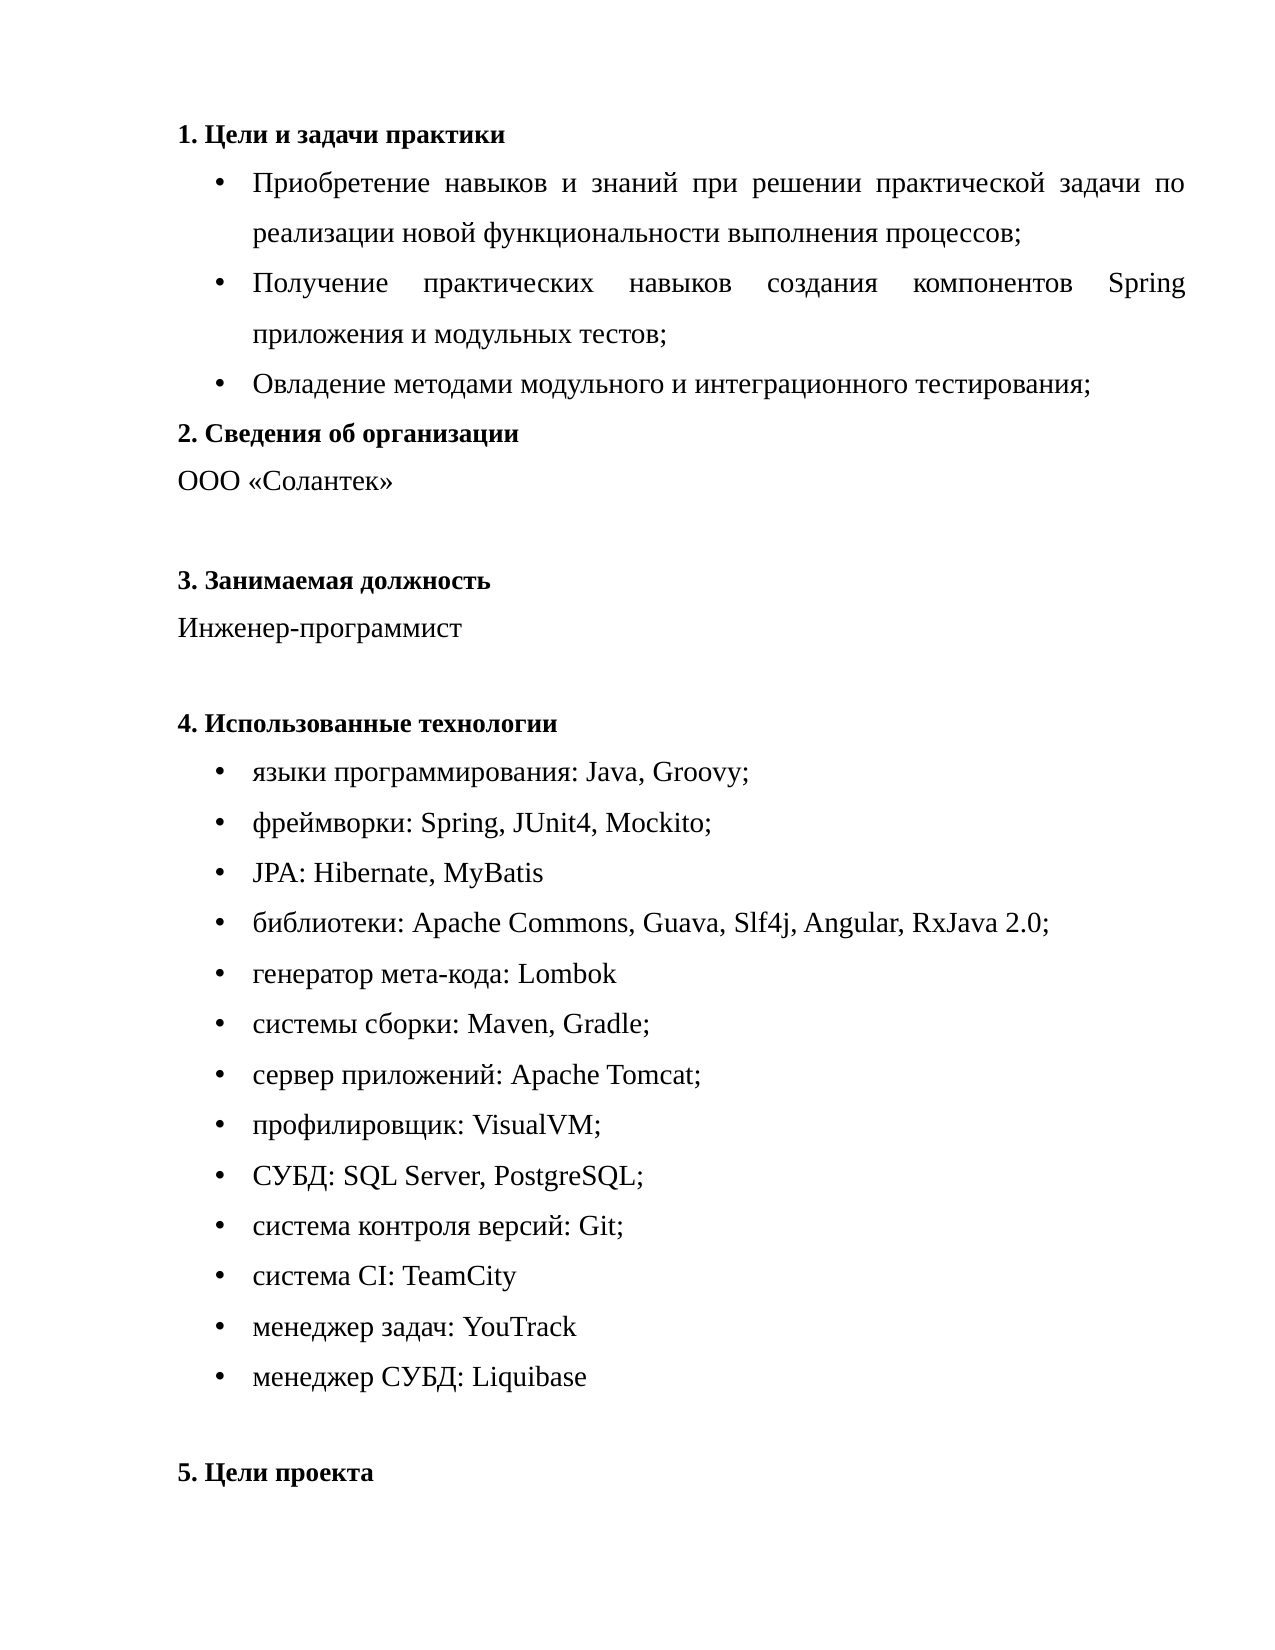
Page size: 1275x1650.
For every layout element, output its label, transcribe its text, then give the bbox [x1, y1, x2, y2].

list система CI: TeamCity [215, 1258, 1186, 1292]
list сервер приложений: Apache Tomcat; [215, 1057, 1186, 1090]
list Приобретение навыков и знаний при решении практической задачи по реализации новой функциональности выполнения процессов; [215, 165, 1186, 249]
list библиотеки: Apache Commons, Guava, Slf4j, Angular, RxJava 2.0; [215, 906, 1186, 939]
list JPA: Hibernate, MyBatis [215, 855, 1186, 889]
list 5. Цели проекта [177, 1456, 1186, 1487]
list системы сборки: Maven, Gradle; [215, 1006, 1186, 1040]
list 3. Занимаемая должность [177, 564, 1186, 595]
list 4. Использованные технологии [177, 708, 1186, 739]
list языки программирования: Java, Groovy; [215, 754, 1186, 788]
list Получение практических навыков создания компонентов Spring приложения и модульных тестов; [215, 266, 1186, 349]
list система контроля версий: Git; [215, 1208, 1186, 1242]
list профилировщик: VisualVM; [215, 1107, 1186, 1141]
list СУБД: SQL Server, PostgreSQL; [215, 1158, 1186, 1191]
list 2. Сведения об организации [177, 417, 1186, 448]
list менеджер СУБД: Liquibase [215, 1359, 1186, 1393]
list 1. Цели и задачи практики [177, 118, 1186, 149]
list генератор мета-кода: Lombok [215, 956, 1186, 989]
list Овладение методами модульного и интеграционного тестирования; [215, 366, 1186, 400]
text Инженер-программист [177, 611, 1186, 644]
list менеджер задач: YouTrack [215, 1309, 1186, 1342]
list фреймворки: Spring, JUnit4, Mockito; [215, 805, 1186, 838]
text ООО «Солантек» [177, 463, 1186, 497]
